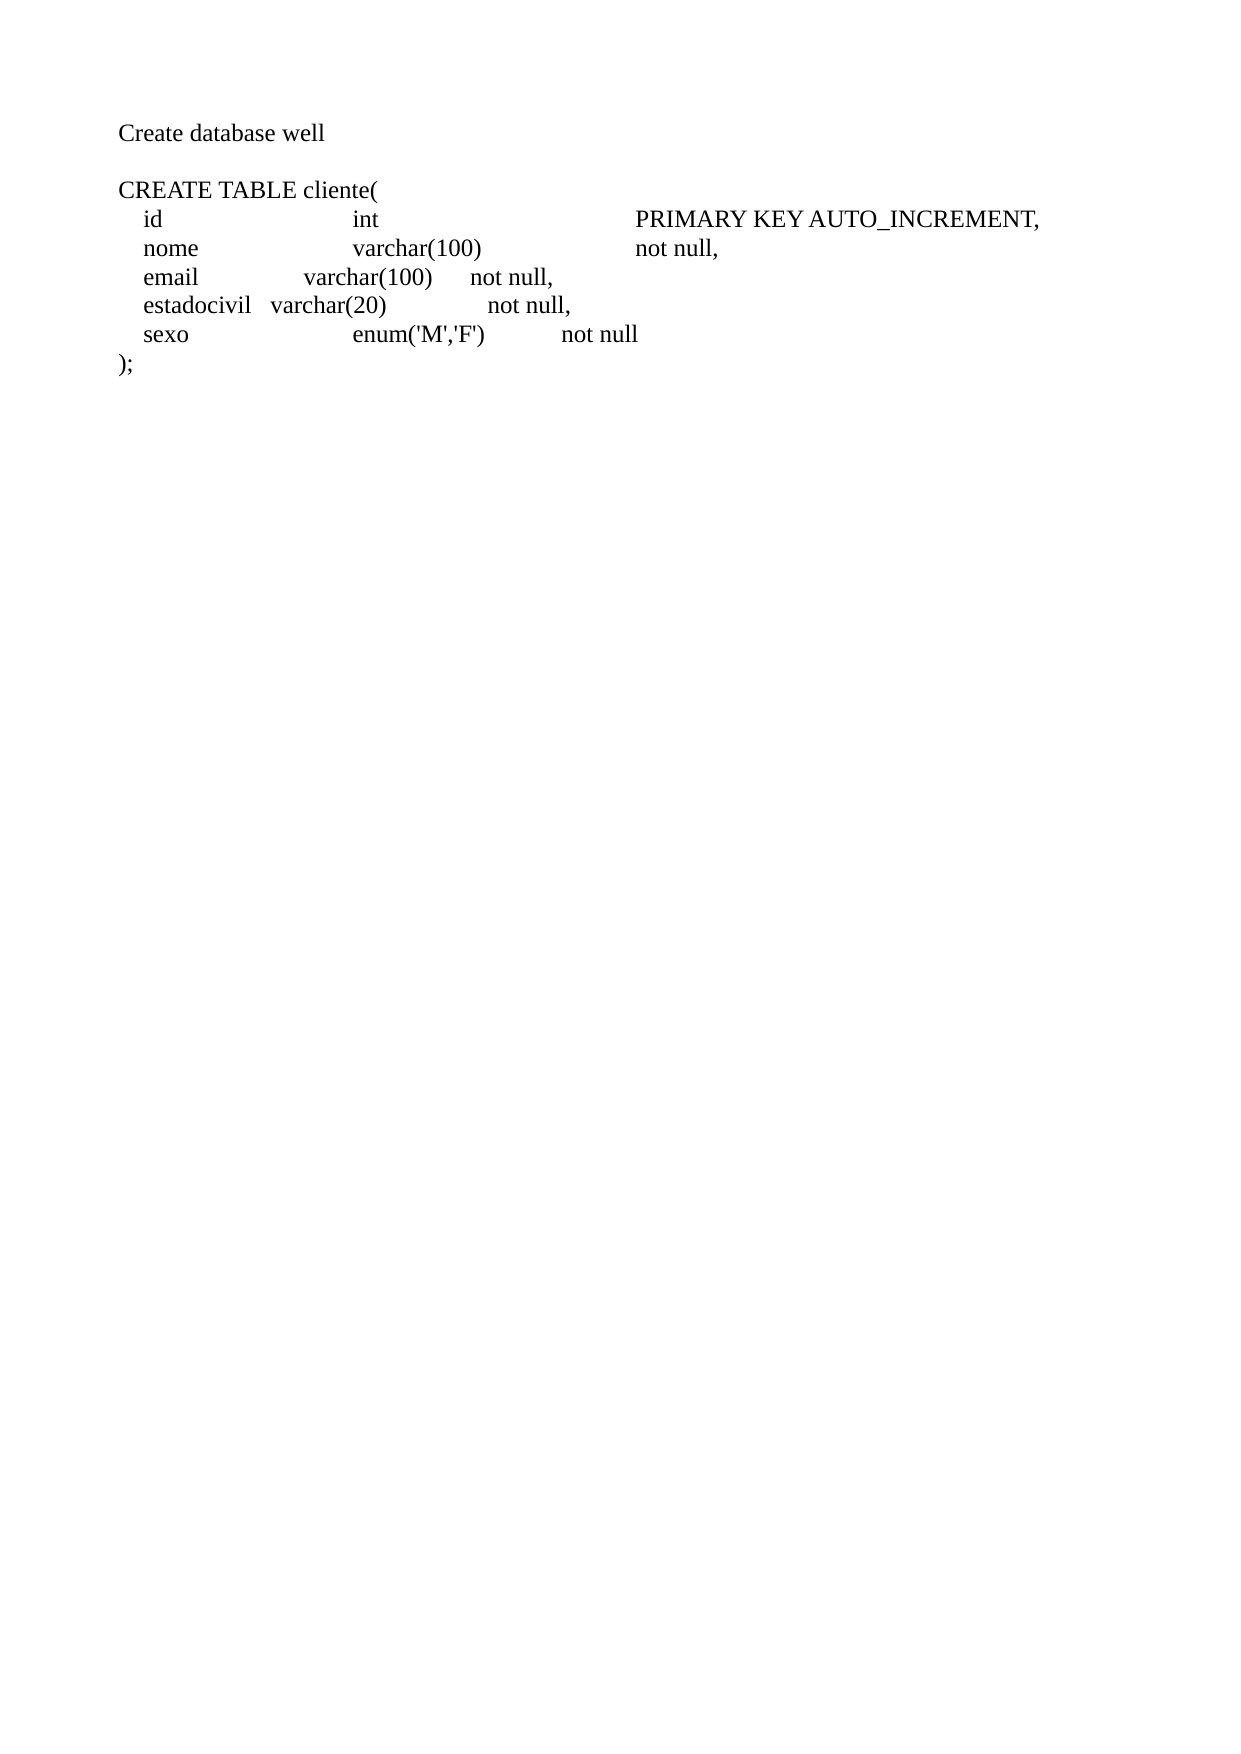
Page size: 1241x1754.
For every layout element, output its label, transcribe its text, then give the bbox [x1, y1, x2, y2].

text estadocivil varchar(20) not null, [118, 291, 1122, 319]
text ); [118, 348, 1122, 377]
text email varchar(100) not null, [118, 262, 1122, 291]
text Create database well [118, 118, 1122, 147]
text CREATE TABLE cliente( [118, 176, 1122, 204]
text id int PRIMARY KEY AUTO_INCREMENT, [118, 204, 1122, 233]
text sexo enum('M','F') not null [118, 319, 1122, 348]
text nome varchar(100) not null, [118, 233, 1122, 262]
